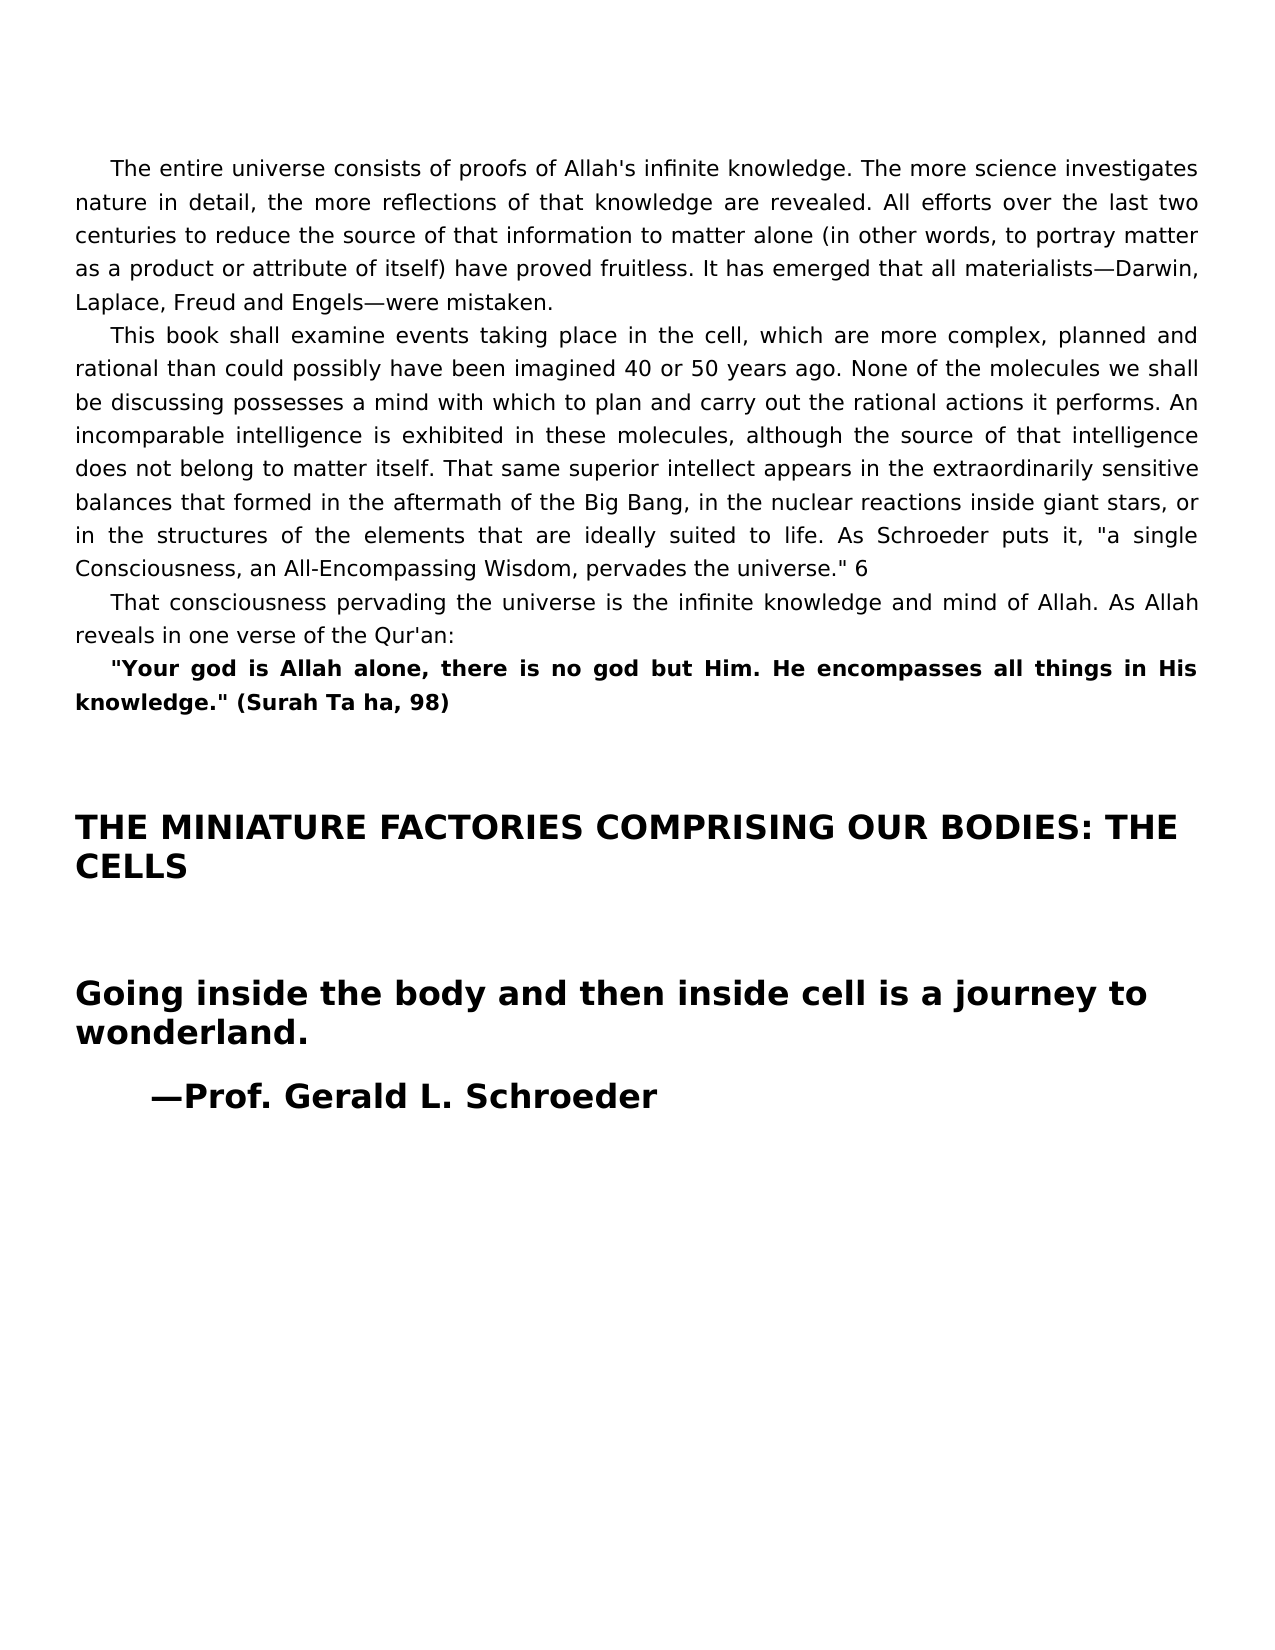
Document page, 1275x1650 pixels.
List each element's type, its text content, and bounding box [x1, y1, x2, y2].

subtitle Going inside the body and then inside cell is a journey to wonderland. [75, 975, 1200, 1053]
subtitle THE MINIATURE FACTORIES COMPRISING OUR BODIES: THE CELLS [75, 808, 1200, 886]
text "Your god is Allah alone, there is no god but Him. He encompasses all things in His knowledge." (Surah Ta ha, 98) [75, 650, 1200, 717]
text The entire universe consists of proofs of Allah's infinite knowledge. The more science investigates nature in detail, the more reflections of that knowledge are revealed. All efforts over the last two centuries to reduce the source of that information to matter alone (in other words, to portray matter as a product or attribute of itself) have proved fruitless. It has emerged that all materialists—Darwin, Laplace, Freud and Engels—were mistaken. [75, 150, 1200, 317]
text That consciousness pervading the universe is the infinite knowledge and mind of Allah. As Allah reveals in one verse of the Qur'an: [75, 583, 1200, 650]
text This book shall examine events taking place in the cell, which are more complex, planned and rational than could possibly have been imagined 40 or 50 years ago. None of the molecules we shall be discussing possesses a mind with which to plan and carry out the rational actions it performs. An incomparable intelligence is exhibited in these molecules, although the source of that intelligence does not belong to matter itself. That same superior intellect appears in the extraordinarily sensitive balances that formed in the aftermath of the Big Bang, in the nuclear reactions inside giant stars, or in the structures of the elements that are ideally suited to life. As Schroeder puts it, "a single Consciousness, an All-Encompassing Wisdom, pervades the universe." 6 [75, 317, 1200, 583]
subtitle —Prof. Gerald L. Schroeder [75, 1078, 1200, 1116]
